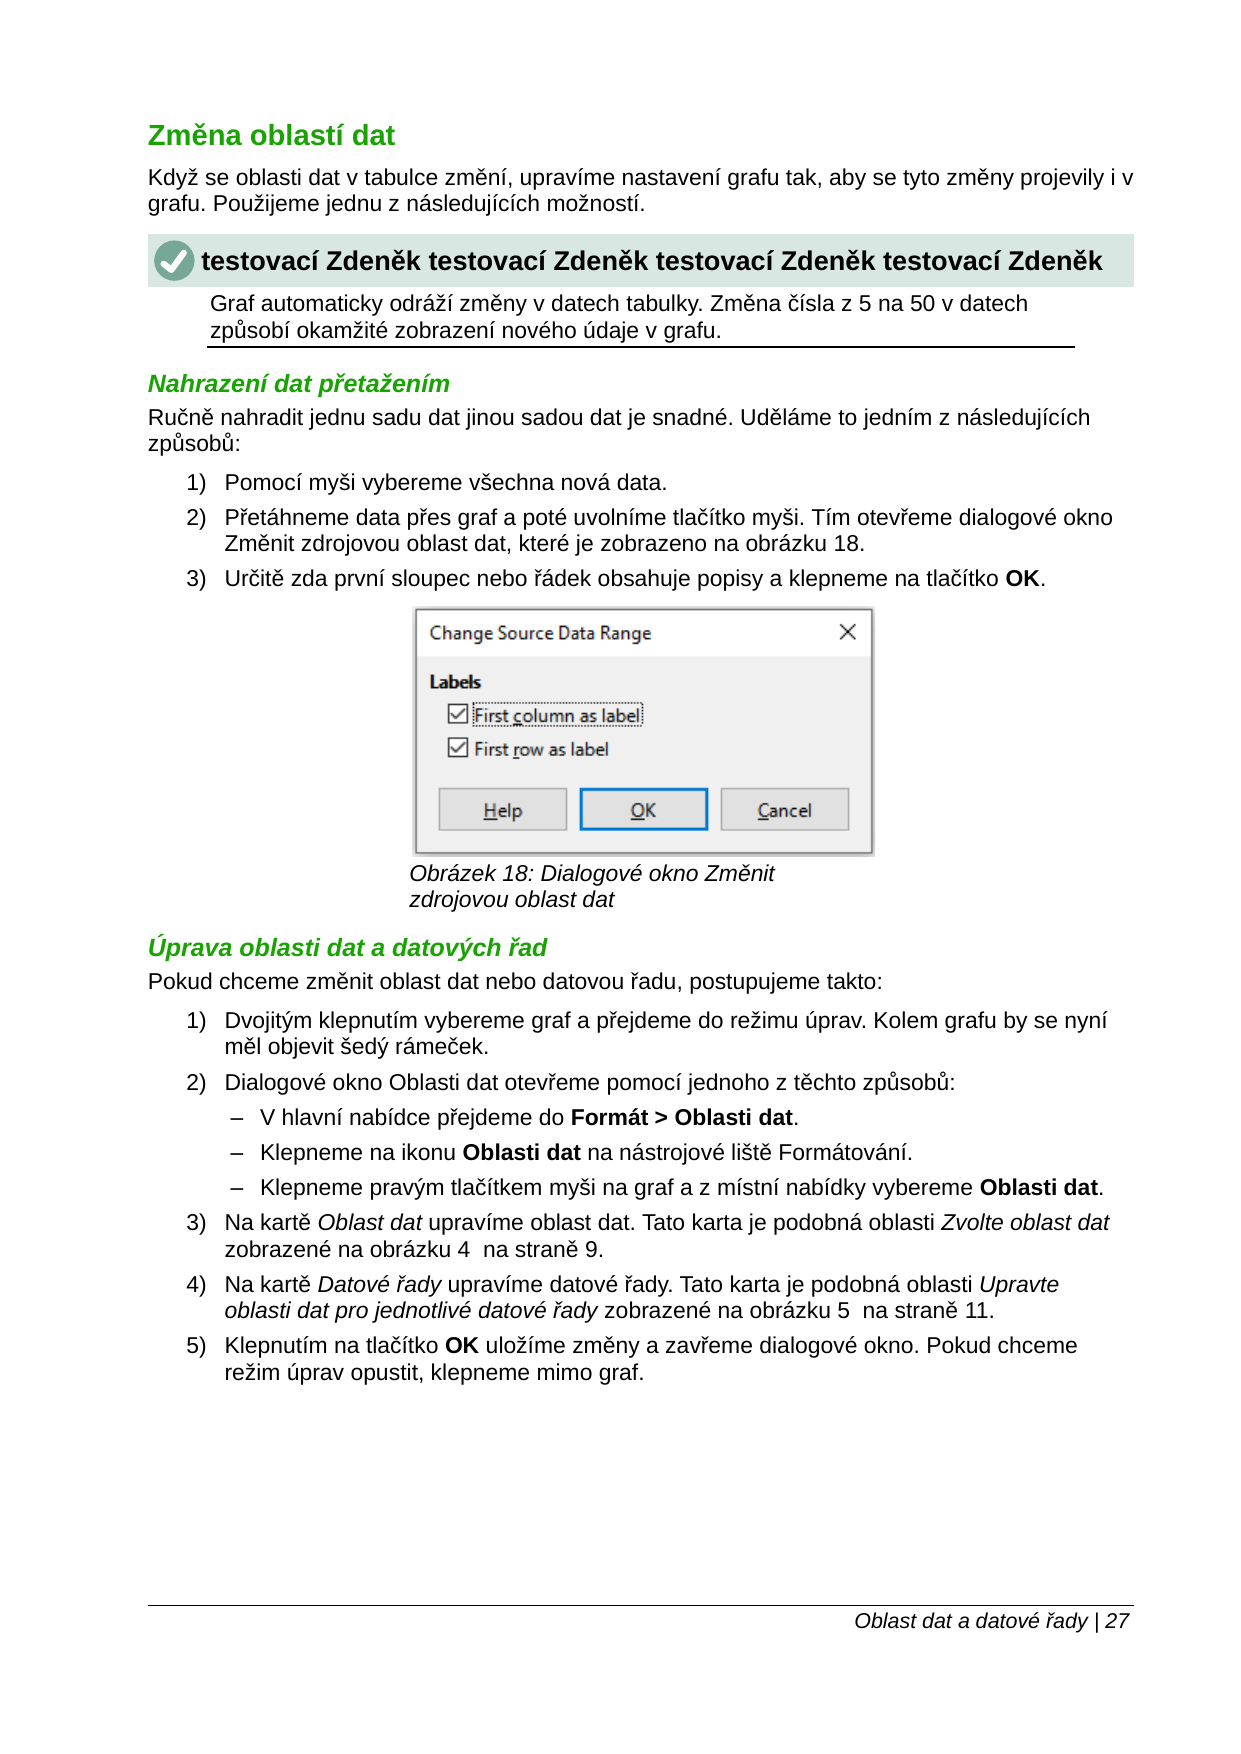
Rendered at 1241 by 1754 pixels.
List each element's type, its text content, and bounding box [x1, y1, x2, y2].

list V hlavní nabídce přejdeme do Formát > Oblasti dat. [230, 1104, 1134, 1130]
list Určitě zda první sloupec nebo řádek obsahuje popisy a klepneme na tlačítko OK. [207, 565, 1134, 592]
subtitle Úprava oblasti dat a datových řad [148, 933, 1134, 962]
subtitle Nahrazení dat přetažením [148, 369, 1134, 397]
subtitle Změna oblastí dat [148, 118, 1134, 152]
list Když se oblasti dat v tabulce změní, upravíme nastavení grafu tak, aby se tyto změny projevily i v grafu. Použijeme jednu z následujících možností. [148, 163, 1134, 216]
subtitle testovací Zdeněk testovací Zdeněk testovací Zdeněk testovací Zdeněk [148, 234, 1134, 287]
list Ručně nahradit jednu sadu dat jinou sadou dat je snadné. Uděláme to jedním z následujících způsobů: [148, 403, 1134, 456]
list Dialogové okno Oblasti dat otevřeme pomocí jednoho z těchto způsobů: [207, 1068, 1134, 1095]
list Na kartě Oblast dat upravíme oblast dat. Tato karta je podobná oblasti Zvolte oblast dat zobrazené na obrázku 4 na straně 8. [207, 1209, 1134, 1262]
text Graf automaticky odráží změny v datech tabulky. Změna čísla z 5 na 50 v datech způsobí okamžité zobrazení nového údaje v grafu. [207, 287, 1075, 346]
list Přetáhneme data přes graf a poté uvolníme tlačítko myši. Tím otevřeme dialogové okno Změnit zdrojovou oblast dat, které je zobrazeno na obrázku 18. [207, 504, 1134, 557]
list Na kartě Datové řady upravíme datové řady. Tato karta je podobná oblasti Upravte oblasti dat pro jednotlivé datové řady zobrazené na obrázku 5 na straně 10. [207, 1271, 1134, 1323]
list Dvojitým klepnutím vybereme graf a přejdeme do režimu úprav. Kolem grafu by se nyní měl objevit šedý rámeček. [207, 1007, 1134, 1059]
list Klepnutím na tlačítko OK uložíme změny a zavřeme dialogové okno. Pokud chceme režim úprav opustit, klepneme mimo graf. [207, 1332, 1134, 1385]
list Pomocí myši vybereme všechna nová data. [207, 469, 1134, 495]
list Klepneme na ikonu Oblasti dat na nástrojové liště Formátování. [230, 1139, 1134, 1165]
picture [412, 606, 876, 857]
list Klepneme pravým tlačítkem myši na graf a z místní nabídky vybereme Oblasti dat. [230, 1174, 1134, 1200]
list Pokud chceme změnit oblast dat nebo datovou řadu, postupujeme takto: [148, 968, 1134, 994]
text Obrázek 18: Dialogové okno Změnit zdrojovou oblast dat [409, 604, 878, 913]
